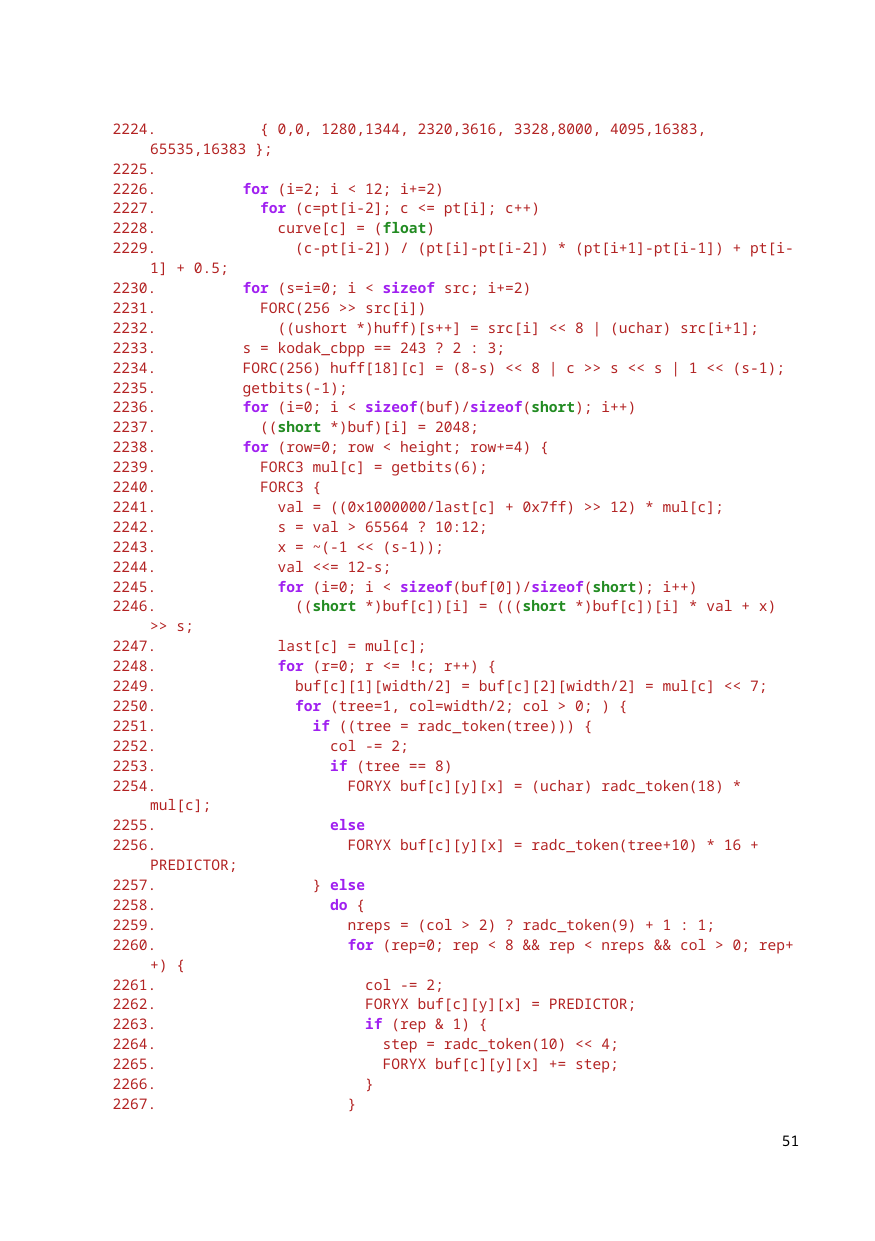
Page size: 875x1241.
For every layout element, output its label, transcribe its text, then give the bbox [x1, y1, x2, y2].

list { 0,0, 1280,1344, 2320,3616, 3328,8000, 4095,16383, 65535,16383 }; [112, 119, 799, 158]
list last[c] = mul[c]; [112, 636, 799, 656]
list step = radc_token(10) << 4; [112, 1034, 799, 1054]
list FORC3 { [112, 477, 799, 497]
list FORYX buf[c][y][x] = (uchar) radc_token(18) * mul[c]; [112, 775, 799, 815]
list val <<= 12-s; [112, 556, 799, 576]
list for (i=0; i < sizeof(buf[0])/sizeof(short); i++) [112, 576, 799, 596]
list col -= 2; [112, 736, 799, 755]
list (c-pt[i-2]) / (pt[i]-pt[i-2]) * (pt[i+1]-pt[i-1]) + pt[i-1] + 0.5; [112, 238, 799, 278]
list getbits(-1); [112, 377, 799, 397]
list for (s=i=0; i < sizeof src; i+=2) [112, 278, 799, 298]
list FORYX buf[c][y][x] += step; [112, 1054, 799, 1074]
list } [112, 1094, 799, 1113]
list FORYX buf[c][y][x] = PREDICTOR; [112, 994, 799, 1014]
list else [112, 815, 799, 835]
list if ((tree = radc_token(tree))) { [112, 716, 799, 736]
list val = ((0x1000000/last[c] + 0x7ff) >> 12) * mul[c]; [112, 497, 799, 517]
list do { [112, 895, 799, 914]
list for (row=0; row < height; row+=4) { [112, 437, 799, 457]
list curve[c] = (float) [112, 218, 799, 238]
list FORC3 mul[c] = getbits(6); [112, 457, 799, 477]
list for (rep=0; rep < 8 && rep < nreps && col > 0; rep++) { [112, 934, 799, 974]
list FORC(256 >> src[i]) [112, 298, 799, 318]
list for (tree=1, col=width/2; col > 0; ) { [112, 696, 799, 716]
list } else [112, 875, 799, 895]
list nreps = (col > 2) ? radc_token(9) + 1 : 1; [112, 914, 799, 934]
list ((short *)buf[c])[i] = (((short *)buf[c])[i] * val + x) >> s; [112, 596, 799, 636]
list if (tree == 8) [112, 755, 799, 775]
list for (r=0; r <= !c; r++) { [112, 656, 799, 676]
list ((ushort *)huff)[s++] = src[i] << 8 | (uchar) src[i+1]; [112, 318, 799, 338]
list x = ~(-1 << (s-1)); [112, 537, 799, 556]
list col -= 2; [112, 974, 799, 994]
list } [112, 1074, 799, 1094]
list buf[c][1][width/2] = buf[c][2][width/2] = mul[c] << 7; [112, 676, 799, 696]
list for (c=pt[i-2]; c <= pt[i]; c++) [112, 198, 799, 218]
list for (i=2; i < 12; i+=2) [112, 178, 799, 198]
list s = kodak_cbpp == 243 ? 2 : 3; [112, 338, 799, 357]
list s = val > 65564 ? 10:12; [112, 517, 799, 537]
list FORYX buf[c][y][x] = radc_token(tree+10) * 16 + PREDICTOR; [112, 835, 799, 875]
list if (rep & 1) { [112, 1014, 799, 1034]
list ((short *)buf)[i] = 2048; [112, 417, 799, 437]
list FORC(256) huff[18][c] = (8-s) << 8 | c >> s << s | 1 << (s-1); [112, 357, 799, 377]
list for (i=0; i < sizeof(buf)/sizeof(short); i++) [112, 397, 799, 417]
